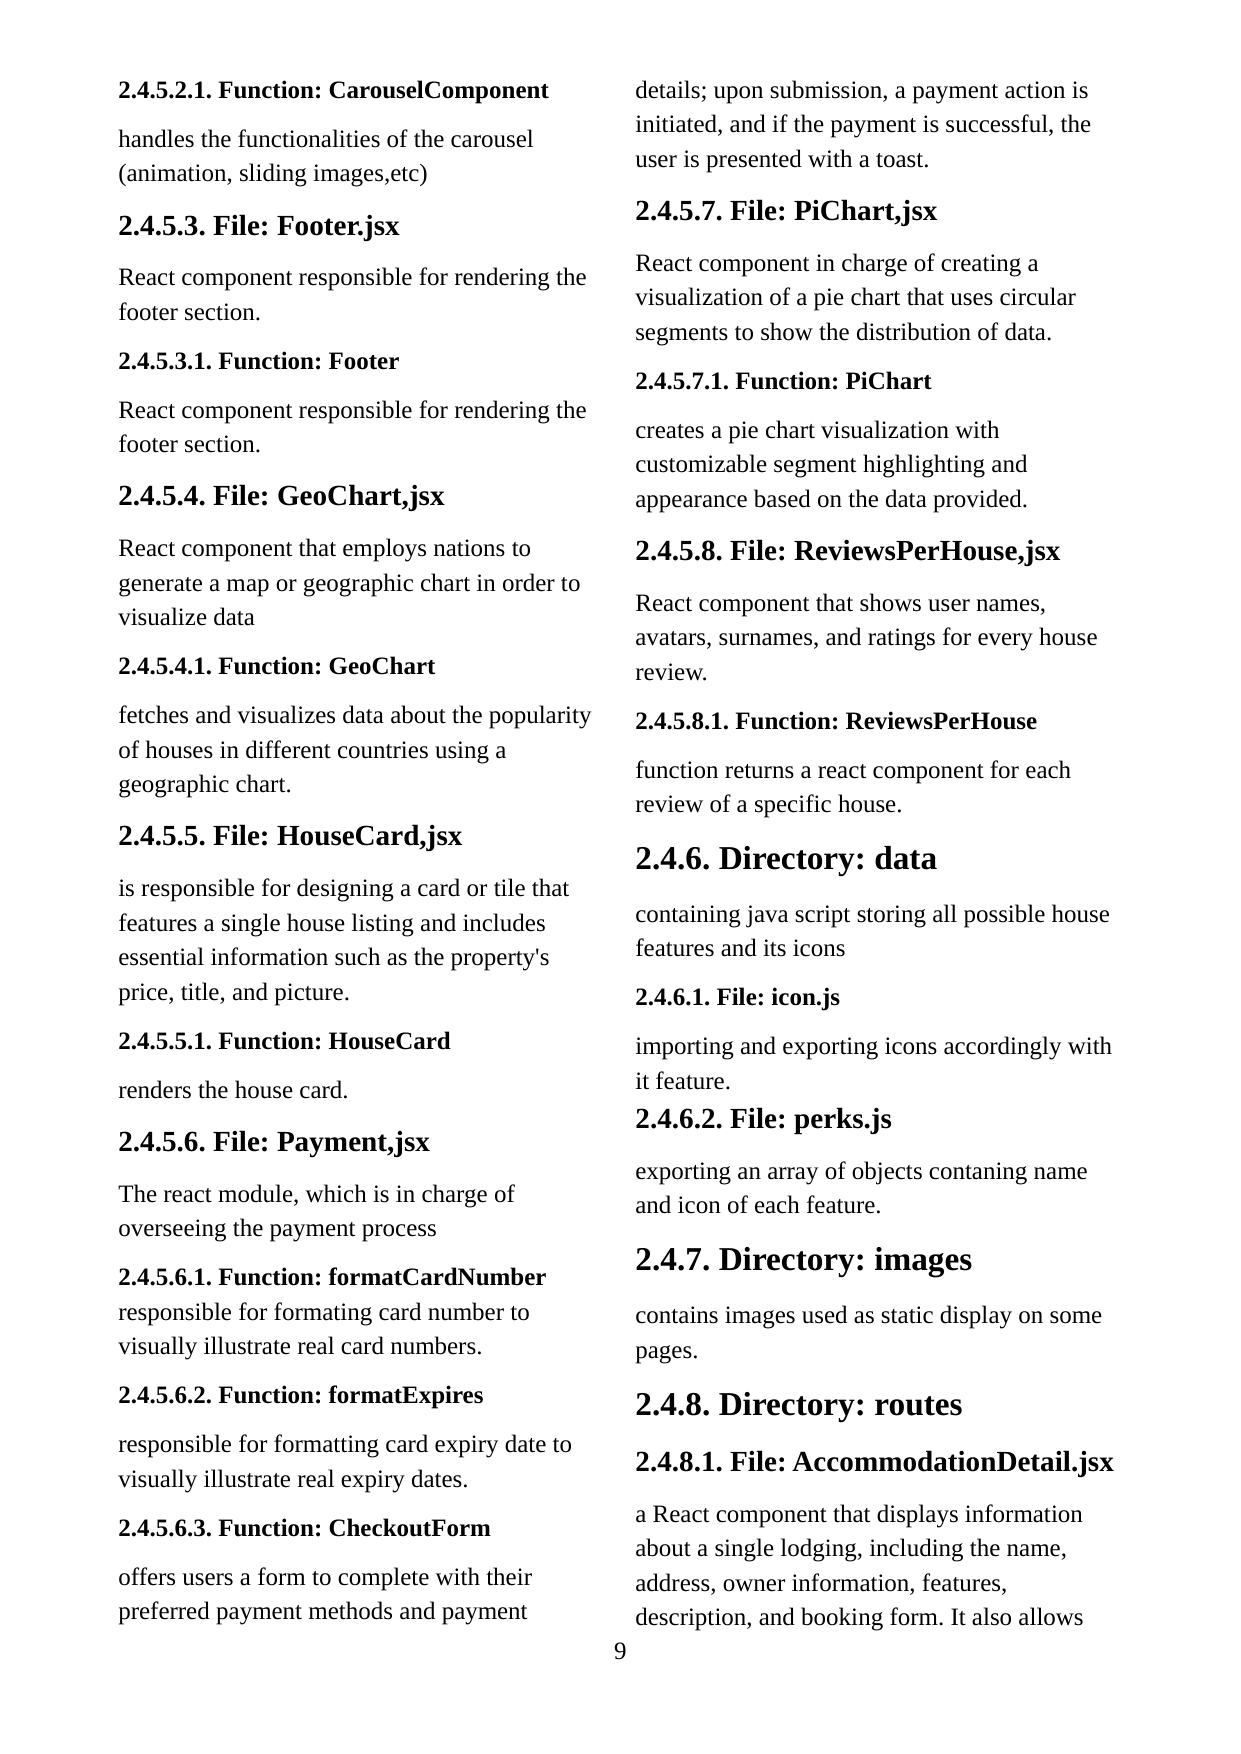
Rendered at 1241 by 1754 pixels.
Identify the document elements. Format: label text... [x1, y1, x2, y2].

text 2.4.5.6.3. Function: CheckoutForm [118, 1513, 605, 1542]
text containing java script storing all possible house features and its icons [635, 899, 1122, 962]
text 2.4.5.8.1. Function: ReviewsPerHouse [635, 706, 1122, 734]
text 2.4.6. Directory: data [635, 838, 1122, 877]
text React component responsible for rendering the footer section. [118, 262, 605, 326]
text 2.4.5.7.1. Function: PiChart [635, 366, 1122, 394]
text React component responsible for rendering the footer section. [118, 395, 605, 458]
text React component that shows user names, avatars, surnames, and ratings for every house review. [635, 588, 1122, 685]
text React component in charge of creating a visualization of a pie chart that uses circular segments to show the distribution of data. [635, 248, 1122, 346]
text exporting an array of objects contaning name and icon of each feature. [635, 1156, 1122, 1219]
text is responsible for designing a card or tile that features a single house listing and includes essential information such as the property's price, title, and picture. [118, 873, 605, 1005]
text 2.4.5.4. File: GeoChart,jsx [118, 478, 605, 512]
text 2.4.7. Directory: images [635, 1240, 1122, 1278]
text 2.4.5.5. File: HouseCard,jsx [118, 818, 605, 852]
text 2.4.5.3.1. Function: Footer [118, 346, 605, 375]
text importing and exporting icons accordingly with it feature. 2.4.6.2. File: perks.js [635, 1031, 1122, 1135]
text The react module, which is in charge of overseeing the payment process [118, 1179, 605, 1242]
text 2.4.5.8. File: ReviewsPerHouse,jsx [635, 533, 1122, 566]
text 2.4.6.1. File: icon.js [635, 982, 1122, 1011]
text 2.4.5.7. File: PiChart,jsx [635, 193, 1122, 227]
text creates a pie chart visualization with customizable segment highlighting and appearance based on the data provided. [635, 415, 1122, 513]
text function returns a react component for each review of a specific house. [635, 755, 1122, 818]
text 2.4.5.2.1. Function: CarouselComponent [118, 75, 605, 104]
text 2.4.8.1. File: AccommodationDetail.jsx [635, 1444, 1122, 1478]
text renders the house card. [118, 1075, 605, 1103]
text details; upon submission, a payment action is initiated, and if the payment is successful, the user is presented with a toast. [635, 75, 1122, 173]
text handles the functionalities of the carousel (animation, sliding images,etc) [118, 124, 605, 187]
text 2.4.5.6. File: Payment,jsx [118, 1124, 605, 1157]
text contains images used as static display on some pages. [635, 1300, 1122, 1363]
text 2.4.5.3. File: Footer.jsx [118, 208, 605, 241]
text 2.4.5.4.1. Function: GeoChart [118, 651, 605, 680]
text 2.4.5.6.2. Function: formatExpires [118, 1380, 605, 1409]
text responsible for formatting card expiry date to visually illustrate real expiry dates. [118, 1429, 605, 1492]
text 2.4.5.5.1. Function: HouseCard [118, 1026, 605, 1054]
text fetches and visualizes data about the popularity of houses in different countries using a geographic chart. [118, 700, 605, 798]
text 2.4.5.6.1. Function: formatCardNumber responsible for formating card number to visually illustrate real card numbers. [118, 1262, 605, 1360]
text 2.4.8. Directory: routes [635, 1384, 1122, 1422]
text offers users a form to complete with their preferred payment methods and payment [118, 1562, 605, 1625]
text a React component that displays information about a single lodging, including the name, address, owner information, features, description, and booking form. It also allows [635, 1499, 1122, 1631]
text React component that employs nations to generate a map or geographic chart in order to visualize data [118, 533, 605, 631]
